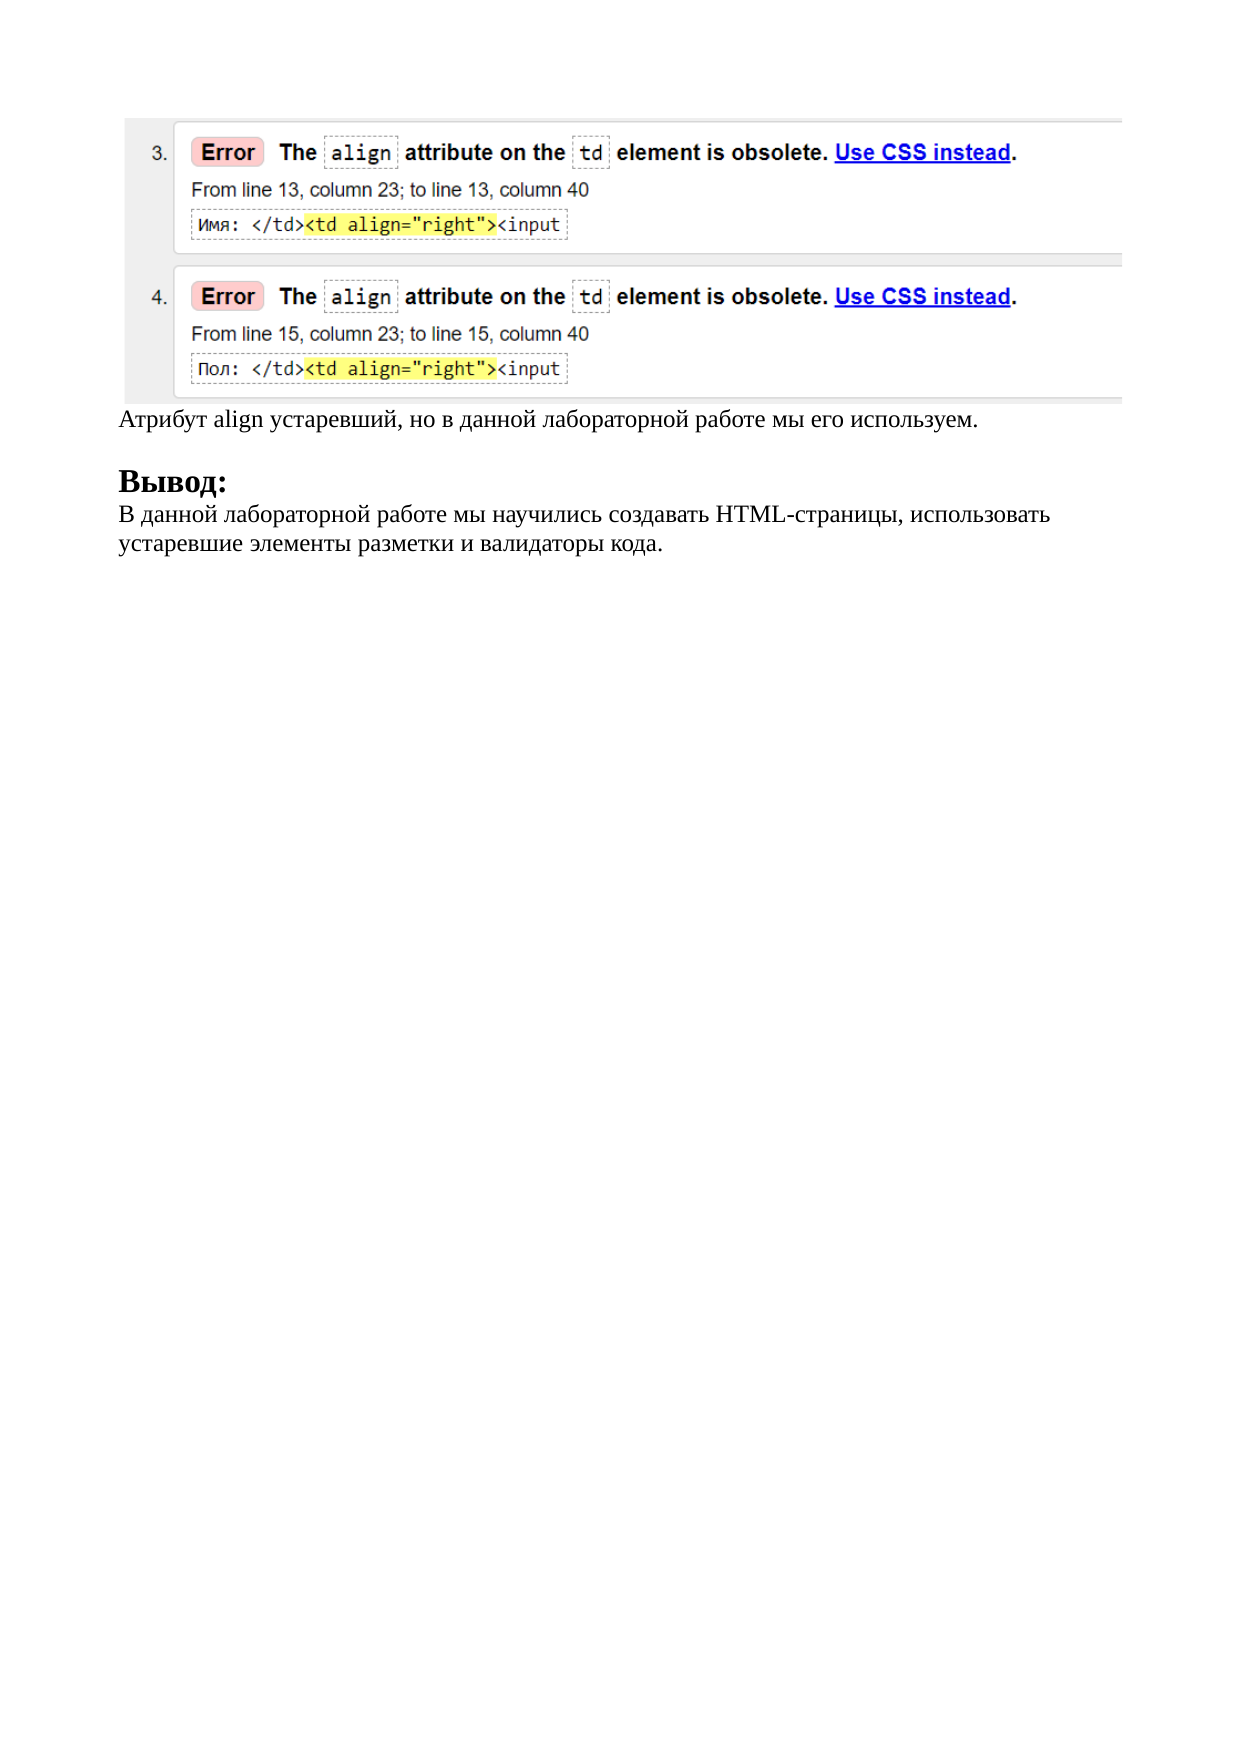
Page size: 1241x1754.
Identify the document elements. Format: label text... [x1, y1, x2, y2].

picture [118, 118, 1123, 404]
text Атрибут align устаревший, но в данной лабораторной работе мы его используем. [118, 404, 1122, 432]
text В данной лабораторной работе мы научились создавать HTML-страницы, использовать устаревшие элементы разметки и валидаторы кода. [118, 499, 1122, 557]
text Вывод: [118, 461, 1122, 499]
